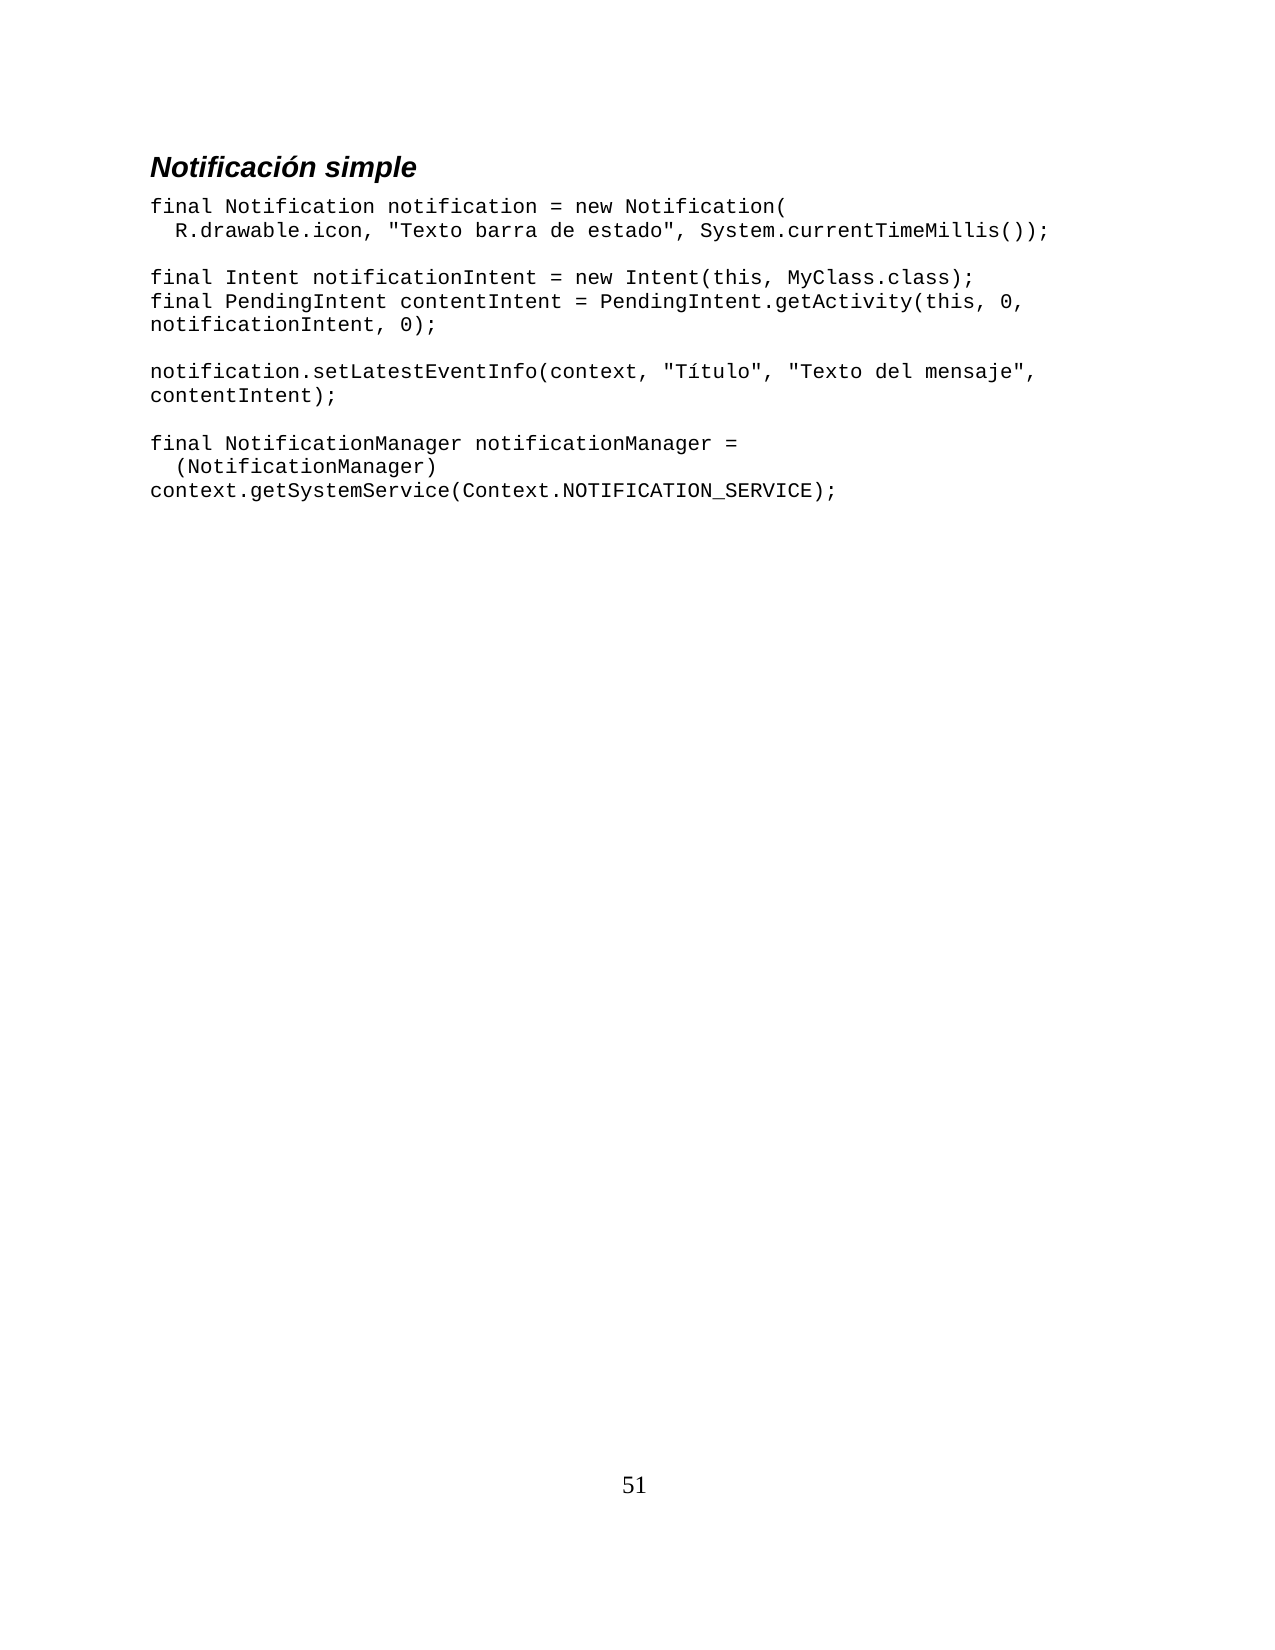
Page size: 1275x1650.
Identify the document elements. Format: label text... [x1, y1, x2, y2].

text R.drawable.icon, "Texto barra de estado", System.currentTimeMillis()); [150, 220, 1125, 243]
text final Intent notificationIntent = new Intent(this, MyClass.class); [150, 267, 1125, 291]
text final PendingIntent contentIntent = PendingIntent.getActivity(this, 0, notificationIntent, 0); [150, 291, 1125, 338]
text final Notification notification = new Notification( [150, 196, 1125, 220]
text (NotificationManager) context.getSystemService(Context.NOTIFICATION_SERVICE); [150, 456, 1125, 503]
text final NotificationManager notificationManager = [150, 432, 1125, 456]
subtitle Notificación simple [150, 150, 1125, 183]
text notification.setLatestEventInfo(context, "Título", "Texto del mensaje", contentIntent); [150, 362, 1125, 409]
